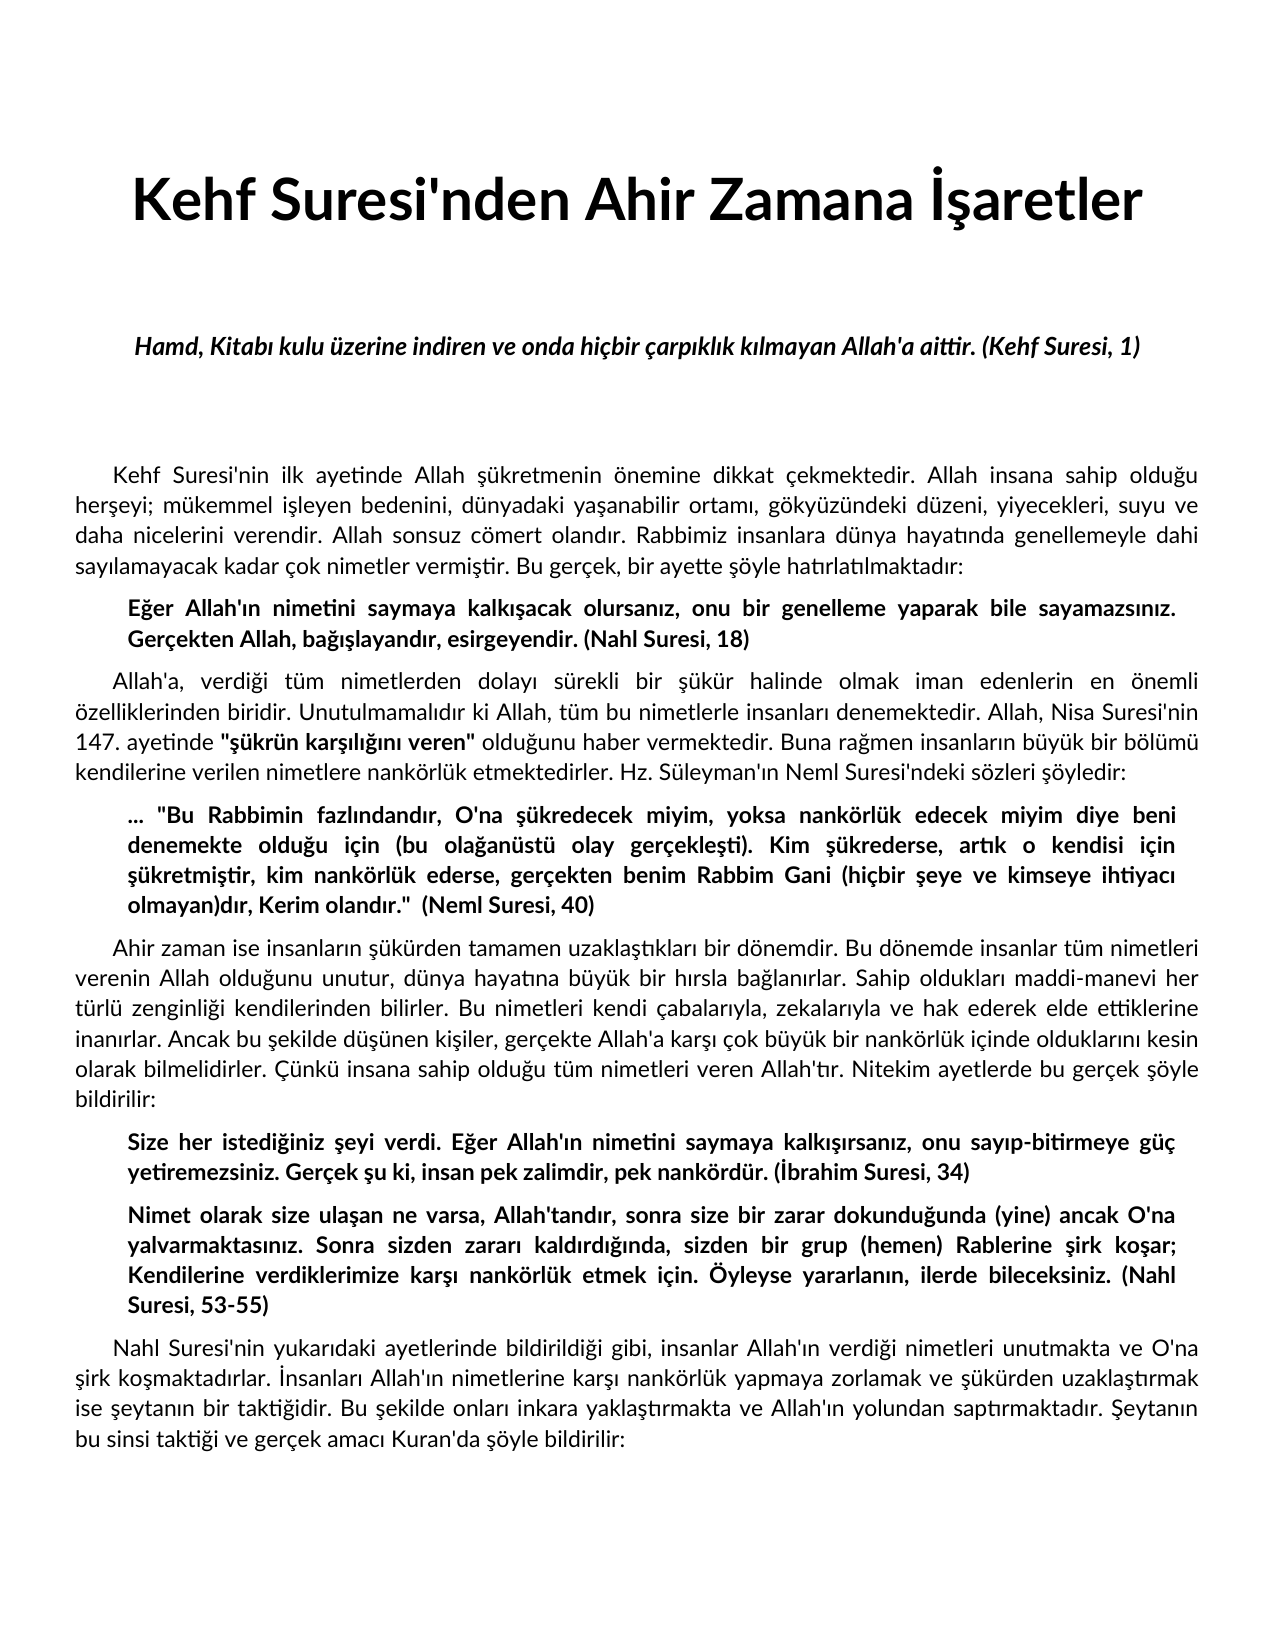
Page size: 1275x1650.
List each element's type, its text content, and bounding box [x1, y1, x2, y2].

text Allah'a, verdiği tüm nimetlerden dolayı sürekli bir şükür halinde olmak iman edenlerin en önemli özelliklerinden biridir. Unutulmamalıdır ki Allah, tüm bu nimetlerle insanları denemektedir. Allah, Nisa Suresi'nin 147. ayetinde "şükrün karşılığını veren" olduğunu haber vermektedir. Buna rağmen insanların büyük bir bölümü kendilerine verilen nimetlere nankörlük etmektedirler. Hz. Süleyman'ın Neml Suresi'ndeki sözleri şöyledir: [75, 667, 1200, 785]
subtitle Kehf Suresi'nden Ahir Zamana İşaretler [75, 162, 1200, 232]
text Nimet olarak size ulaşan ne varsa, Allah'tandır, sonra size bir zarar dokunduğunda (yine) ancak O'na yalvarmaktasınız. Sonra sizden zararı kaldırdığında, sizden bir grup (hemen) Rablerine şirk koşar; Kendilerine verdiklerimize karşı nankörlük etmek için. Öyleyse yararlanın, ilerde bileceksiniz. (Nahl Suresi, 53-55) [127, 1200, 1177, 1318]
text Hamd, Kitabı kulu üzerine indiren ve onda hiçbir çarpıklık kılmayan Allah'a aittir. (Kehf Suresi, 1) [75, 330, 1200, 360]
text Nahl Suresi'nin yukarıdaki ayetlerinde bildirildiği gibi, insanlar Allah'ın verdiği nimetleri unutmakta ve O'na şirk koşmaktadırlar. İnsanları Allah'ın nimetlerine karşı nankörlük yapmaya zorlamak ve şükürden uzaklaştırmak ise şeytanın bir taktiğidir. Bu şekilde onları inkara yaklaştırmakta ve Allah'ın yolundan saptırmaktadır. Şeytanın bu sinsi taktiği ve gerçek amacı Kuran'da şöyle bildirilir: [75, 1334, 1200, 1452]
text Size her istediğiniz şeyi verdi. Eğer Allah'ın nimetini saymaya kalkışırsanız, onu sayıp-bitirmeye güç yetiremezsiniz. Gerçek şu ki, insan pek zalimdir, pek nankördür. (İbrahim Suresi, 34) [127, 1127, 1177, 1185]
text ... "Bu Rabbimin fazlındandır, O'na şükredecek miyim, yoksa nankörlük edecek miyim diye beni denemekte olduğu için (bu olağanüstü olay gerçekleşti). Kim şükrederse, artık o kendisi için şükretmiştir, kim nankörlük ederse, gerçekten benim Rabbim Gani (hiçbir şeye ve kimseye ihtiyacı olmayan)dır, Kerim olandır." (Neml Suresi, 40) [127, 800, 1177, 918]
text Ahir zaman ise insanların şükürden tamamen uzaklaştıkları bir dönemdir. Bu dönemde insanlar tüm nimetleri verenin Allah olduğunu unutur, dünya hayatına büyük bir hırsla bağlanırlar. Sahip oldukları maddi-manevi her türlü zenginliği kendilerinden bilirler. Bu nimetleri kendi çabalarıyla, zekalarıyla ve hak ederek elde ettiklerine inanırlar. Ancak bu şekilde düşünen kişiler, gerçekte Allah'a karşı çok büyük bir nankörlük içinde olduklarını kesin olarak bilmelidirler. Çünkü insana sahip olduğu tüm nimetleri veren Allah'tır. Nitekim ayetlerde bu gerçek şöyle bildirilir: [75, 934, 1200, 1112]
text Kehf Suresi'nin ilk ayetinde Allah şükretmenin önemine dikkat çekmektedir. Allah insana sahip olduğu herşeyi; mükemmel işleyen bedenini, dünyadaki yaşanabilir ortamı, gökyüzündeki düzeni, yiyecekleri, suyu ve daha nicelerini verendir. Allah sonsuz cömert olandır. Rabbimiz insanlara dünya hayatında genellemeyle dahi sayılamayacak kadar çok nimetler vermiştir. Bu gerçek, bir ayette şöyle hatırlatılmaktadır: [75, 461, 1200, 579]
text Eğer Allah'ın nimetini saymaya kalkışacak olursanız, onu bir genelleme yaparak bile sayamazsınız. Gerçekten Allah, bağışlayandır, esirgeyendir. (Nahl Suresi, 18) [127, 594, 1177, 652]
